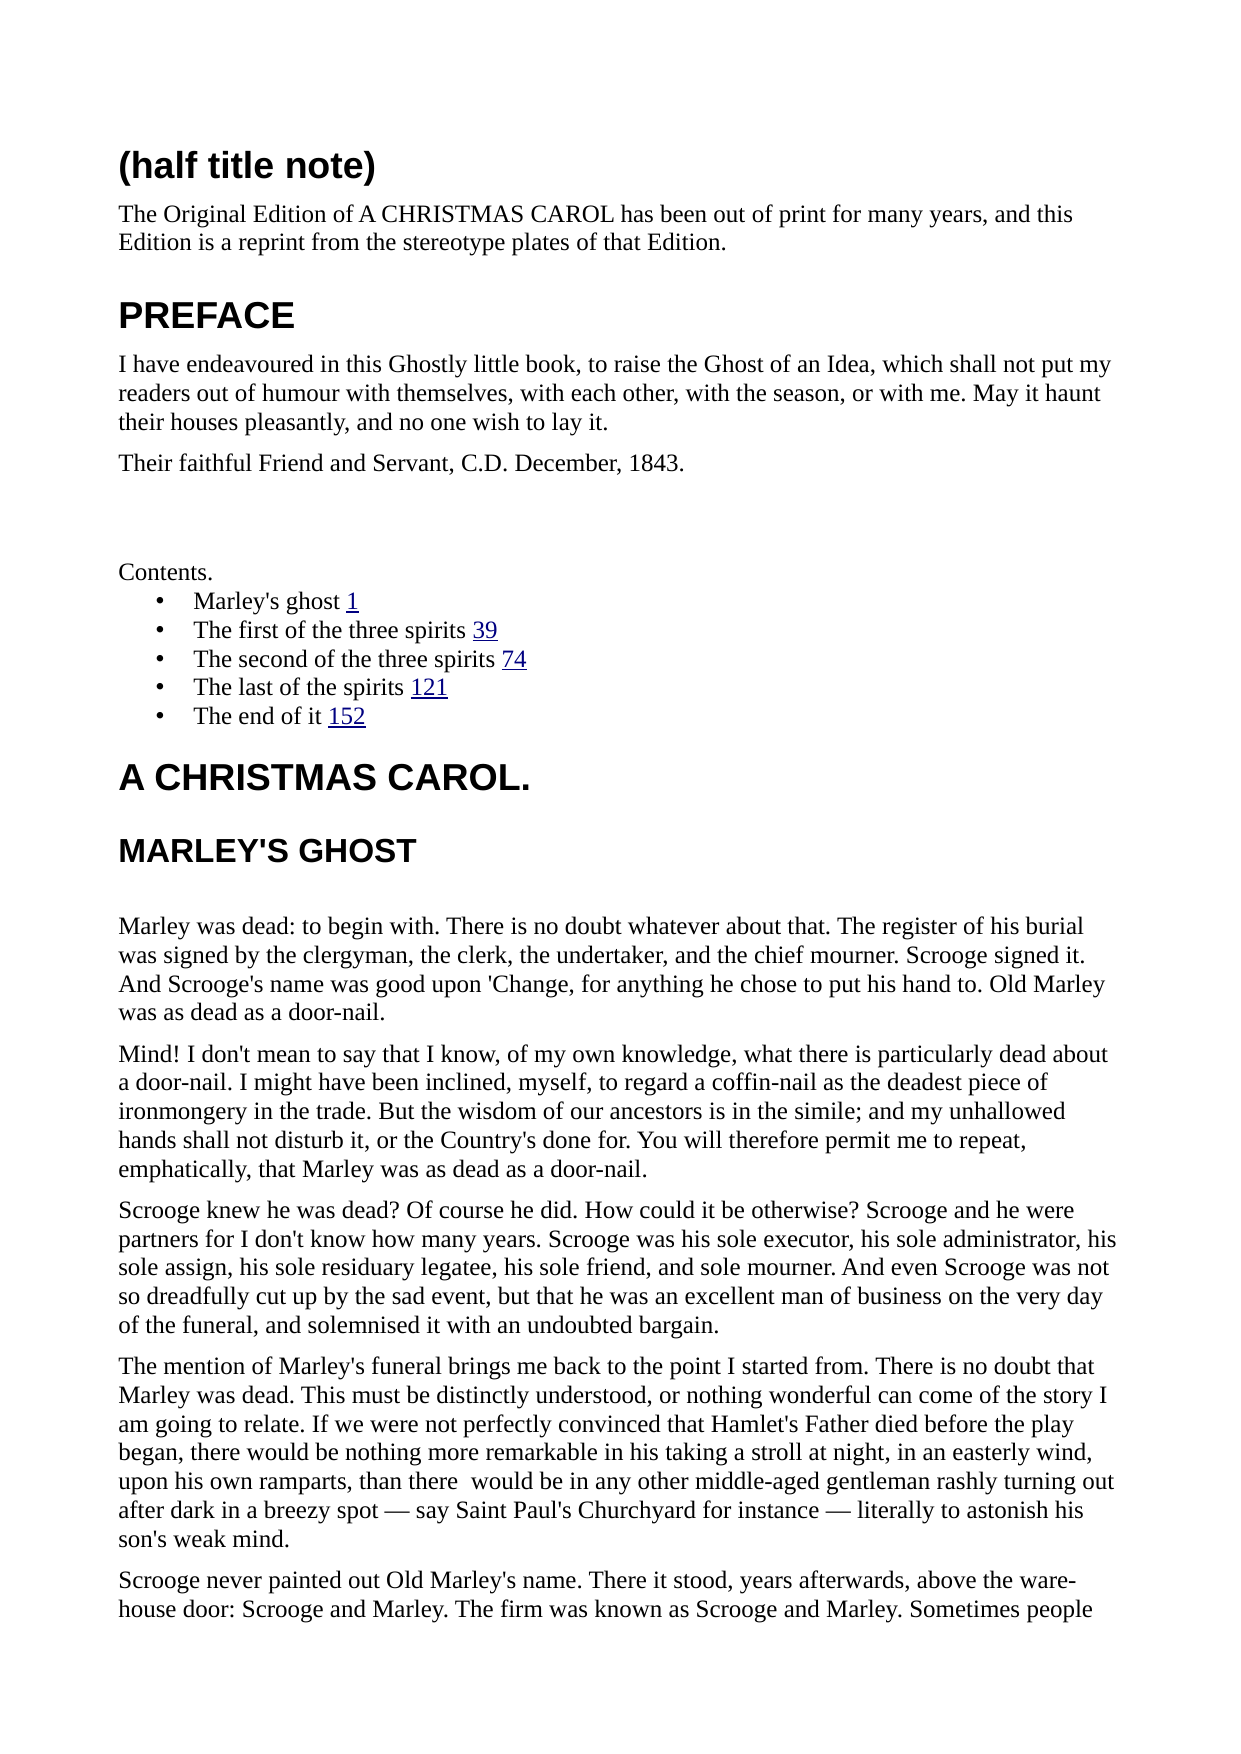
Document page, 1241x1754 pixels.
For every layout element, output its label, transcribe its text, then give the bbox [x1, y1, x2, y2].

text Contents. [118, 557, 1122, 586]
subtitle MARLEY'S GHOST [118, 779, 1122, 818]
text Their faithful Friend and Servant, C.D. December, 1843. [118, 448, 1122, 477]
list Marley's ghost 1 [156, 586, 1122, 615]
text The Original Edition of A CHRISTMAS CAROL has been out of print for many years, and this Edition is a reprint from the stereotype plates of that Edition. [118, 199, 1122, 256]
text The mention of Marley's funeral brings me back to the point I started from. There is no doubt that Marley was dead. This must be distinctly understood, or nothing wonderful can come of the story I am going to relate. If we were not perfectly convinced that Hamlet's Father died before the play began, there would be nothing more remarkable in his taking a stroll at night, in an easterly wind, upon his own ramparts, than there would be in any other middle-aged gentleman rashly turning out after dark in a breezy spot — say Saint Paul's Churchyard for instance — literally to astonish his son's weak mind. [118, 1299, 1122, 1501]
text Mind! I don't mean to say that I know, of my own knowledge, what there is particularly dead about a door-nail. I might have been inclined, myself, to regard a coffin-nail as the deadest piece of ironmongery in the trade. But the wisdom of our ancestors is in the simile; and my unhallowed hands shall not disturb it, or the Country's done for. You will therefore permit me to repeat, emphatically, that Marley was as dead as a door-nail. [118, 987, 1122, 1131]
subtitle (half title note) [118, 143, 1122, 186]
text Marley was dead: to begin with. There is no doubt whatever about that. The register of his burial was signed by the clergyman, the clerk, the undertaker, and the chief mourner. Scrooge signed it. And Scrooge's name was good upon 'Change, for anything he chose to put his hand to. Old Marley was as dead as a door-nail. [118, 859, 1122, 974]
list The end of it 152 [156, 701, 1122, 730]
list The first of the three spirits 39 [156, 615, 1122, 644]
subtitle PREFACE [118, 294, 1122, 337]
text Scrooge knew he was dead? Of course he did. How could it be otherwise? Scrooge and he were partners for I don't know how many years. Scrooge was his sole executor, his sole administrator, his sole assign, his sole residuary legatee, his sole friend, and sole mourner. And even Scrooge was not so dreadfully cut up by the sad event, but that he was an excellent man of business on the very day of the funeral, and solemnised it with an undoubted bargain. [118, 1143, 1122, 1287]
list The last of the spirits 121 [156, 672, 1122, 701]
list The second of the three spirits 74 [156, 644, 1122, 672]
subtitle A CHRISTMAS CAROL. [118, 730, 1122, 759]
text Scrooge never painted out Old Marley's name. There it stood, years afterwards, above the ware-house door: Scrooge and Marley. The firm was known as Scrooge and Marley. Sometimes people new to the business called Scrooge Scrooge, and sometimes Marley, but he answered to both names. It was all the same to him. [118, 1513, 1122, 1628]
text I have endeavoured in this Ghostly little book, to raise the Ghost of an Idea, which shall not put my readers out of humour with themselves, with each other, with the season, or with me. May it haunt their houses pleasantly, and no one wish to lay it. [118, 349, 1122, 436]
